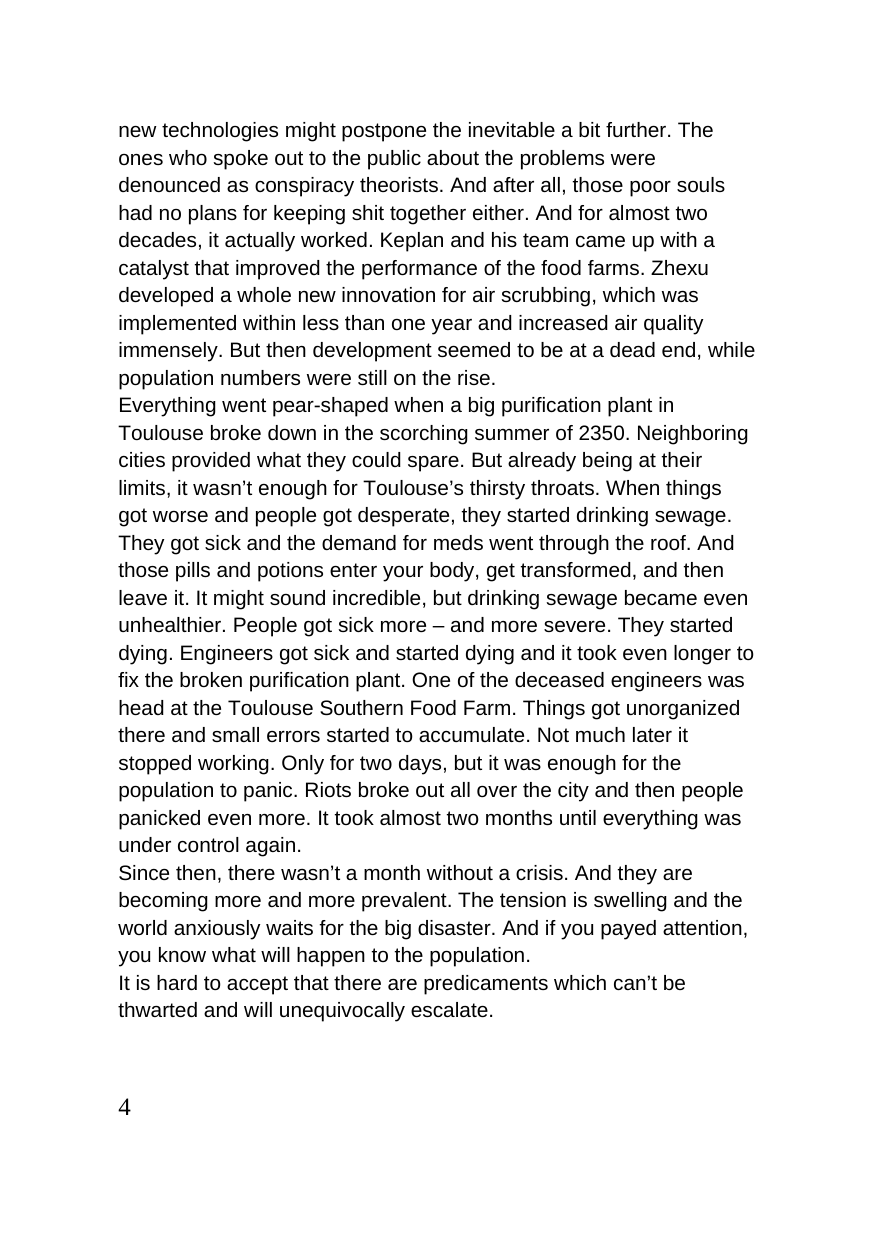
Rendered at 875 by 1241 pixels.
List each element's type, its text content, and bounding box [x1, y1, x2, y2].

text new technologies might postpone the inevitable a bit further. The ones who spoke out to the public about the problems were denounced as conspiracy theorists. And after all, those poor souls had no plans for keeping shit together either. And for almost two decades, it actually worked. Keplan and his team came up with a catalyst that improved the performance of the food farms. Zhexu developed a whole new innovation for air scrubbing, which was implemented within less than one year and increased air quality immensely. But then development seemed to be at a dead end, while population numbers were still on the rise. Everything went pear-shaped when a big purification plant in Toulouse broke down in the scorching summer of 2350. Neighboring cities provided what they could spare. But already being at their limits, it wasn’t enough for Toulouse’s thirsty throats. When things got worse and people got desperate, they started drinking sewage. They got sick and the demand for meds went through the roof. And those pills and potions enter your body, get transformed, and then leave it. It might sound incredible, but drinking sewage became even unhealthier. People got sick more – and more severe. They started dying. Engineers got sick and started dying and it took even longer to fix the broken purification plant. One of the deceased engineers was head at the Toulouse Southern Food Farm. Things got unorganized there and small errors started to accumulate. Not much later it stopped working. Only for two days, but it was enough for the population to panic. Riots broke out all over the city and then people panicked even more. It took almost two months until everything was under control again. Since then, there wasn’t a month without a crisis. And they are becoming more and more prevalent. The tension is swelling and the world anxiously waits for the big disaster. And if you payed attention, you know what will happen to the population. It is hard to accept that there are predicaments which can’t be thwarted and will unequivocally escalate. [118, 118, 756, 1022]
